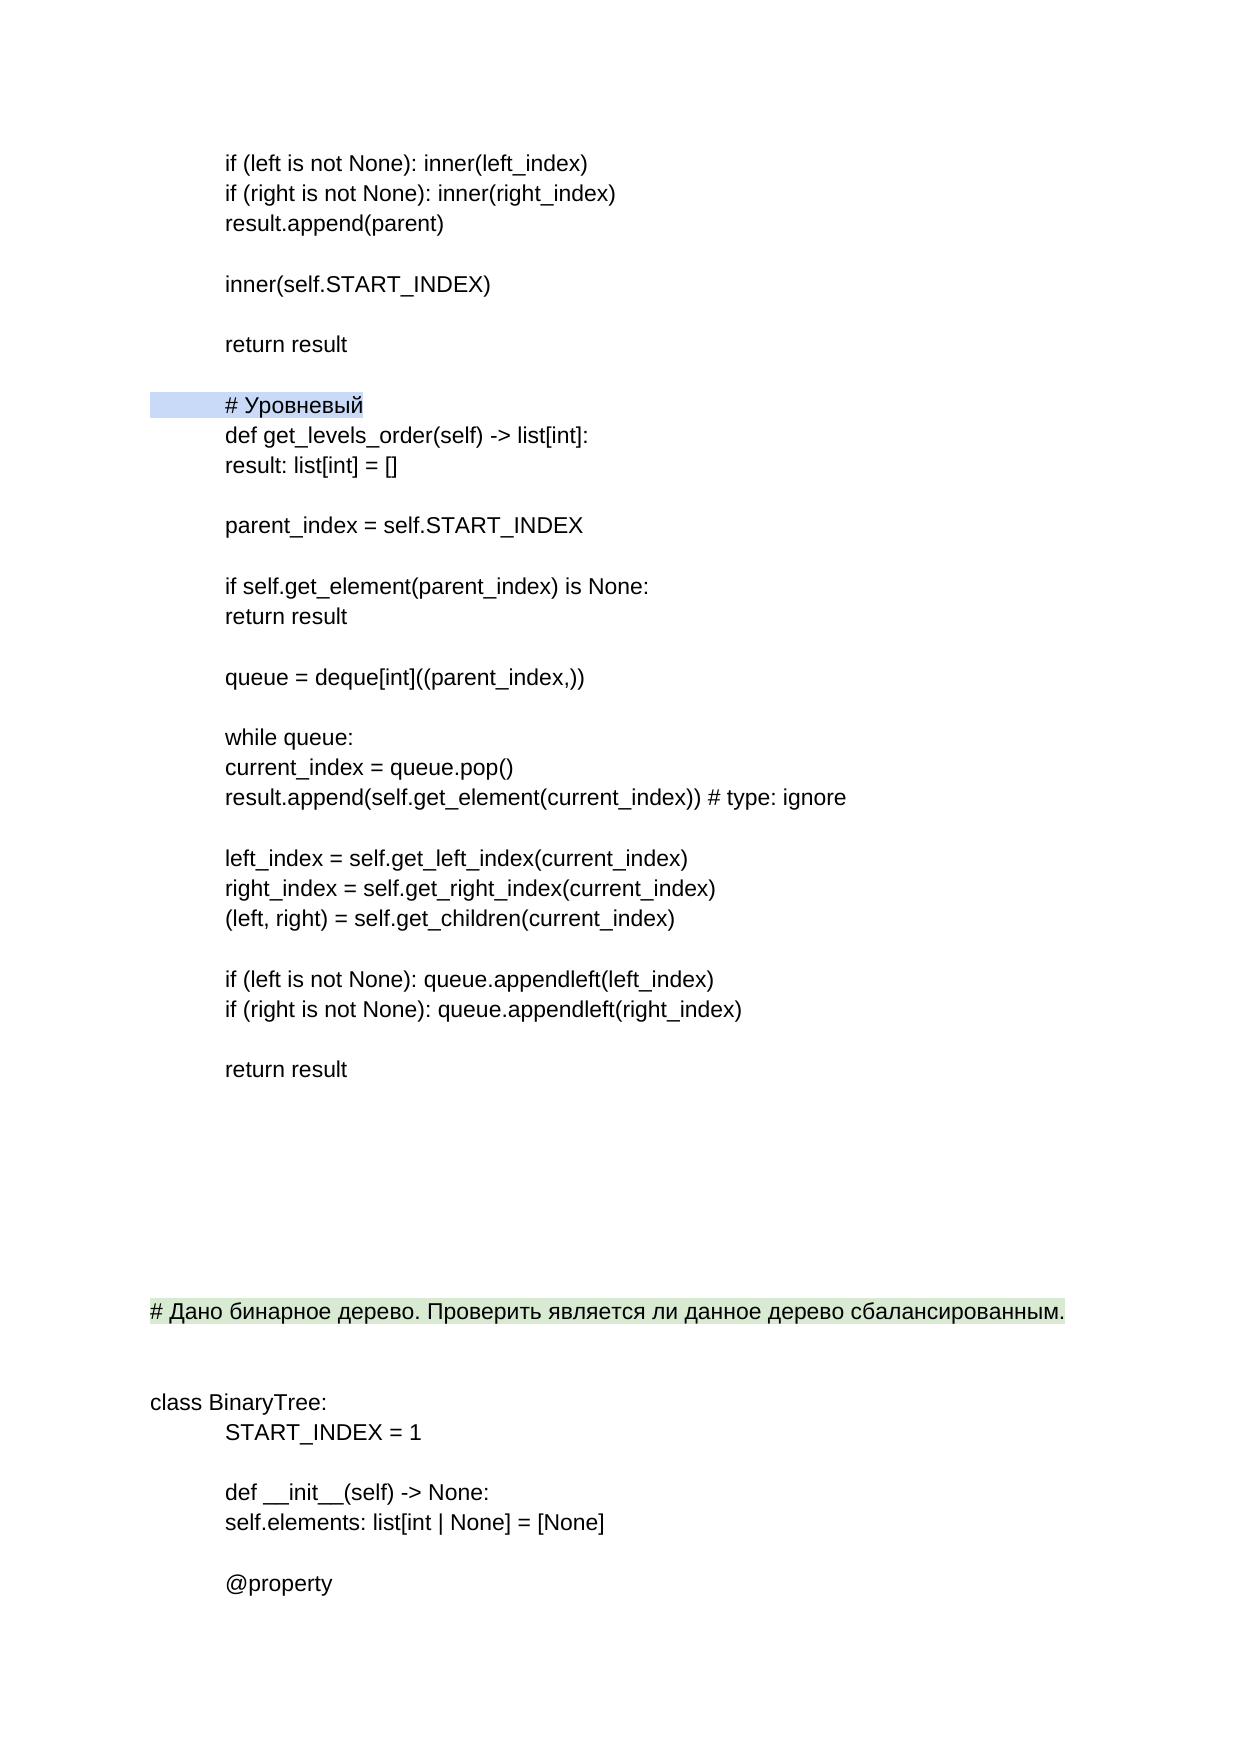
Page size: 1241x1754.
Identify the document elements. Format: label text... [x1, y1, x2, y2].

text (left, right) = self.get_children(current_index) [150, 905, 1090, 932]
text inner(self.START_INDEX) [150, 271, 1090, 297]
text class BinaryTree: [150, 1388, 1090, 1415]
text queue = deque[int]((parent_index,)) [150, 663, 1090, 690]
text if (left is not None): queue.appendleft(left_index) [150, 966, 1090, 992]
text return result [150, 331, 1090, 358]
text return result [150, 1056, 1090, 1083]
text self.elements: list[int | None] = [None] [150, 1509, 1090, 1536]
text def __init__(self) -> None: [150, 1479, 1090, 1506]
text def get_levels_order(self) -> list[int]: [150, 422, 1090, 448]
text right_index = self.get_right_index(current_index) [150, 875, 1090, 901]
text parent_index = self.START_INDEX [150, 512, 1090, 539]
text # Дано бинарное дерево. Проверить является ли данное дерево сбалансированным. [150, 1298, 1090, 1324]
text current_index = queue.pop() [150, 754, 1090, 781]
text if (left is not None): inner(left_index) [150, 150, 1090, 176]
text result.append(self.get_element(current_index)) # type: ignore [150, 784, 1090, 811]
text result.append(parent) [150, 210, 1090, 237]
text while queue: [150, 724, 1090, 750]
text if (right is not None): queue.appendleft(right_index) [150, 996, 1090, 1022]
text result: list[int] = [] [150, 452, 1090, 478]
text @property [150, 1570, 1090, 1596]
text START_INDEX = 1 [150, 1419, 1090, 1445]
text # Уровневый [150, 392, 1090, 418]
text left_index = self.get_left_index(current_index) [150, 845, 1090, 871]
text if (right is not None): inner(right_index) [150, 180, 1090, 207]
text return result [150, 603, 1090, 629]
text if self.get_element(parent_index) is None: [150, 573, 1090, 599]
